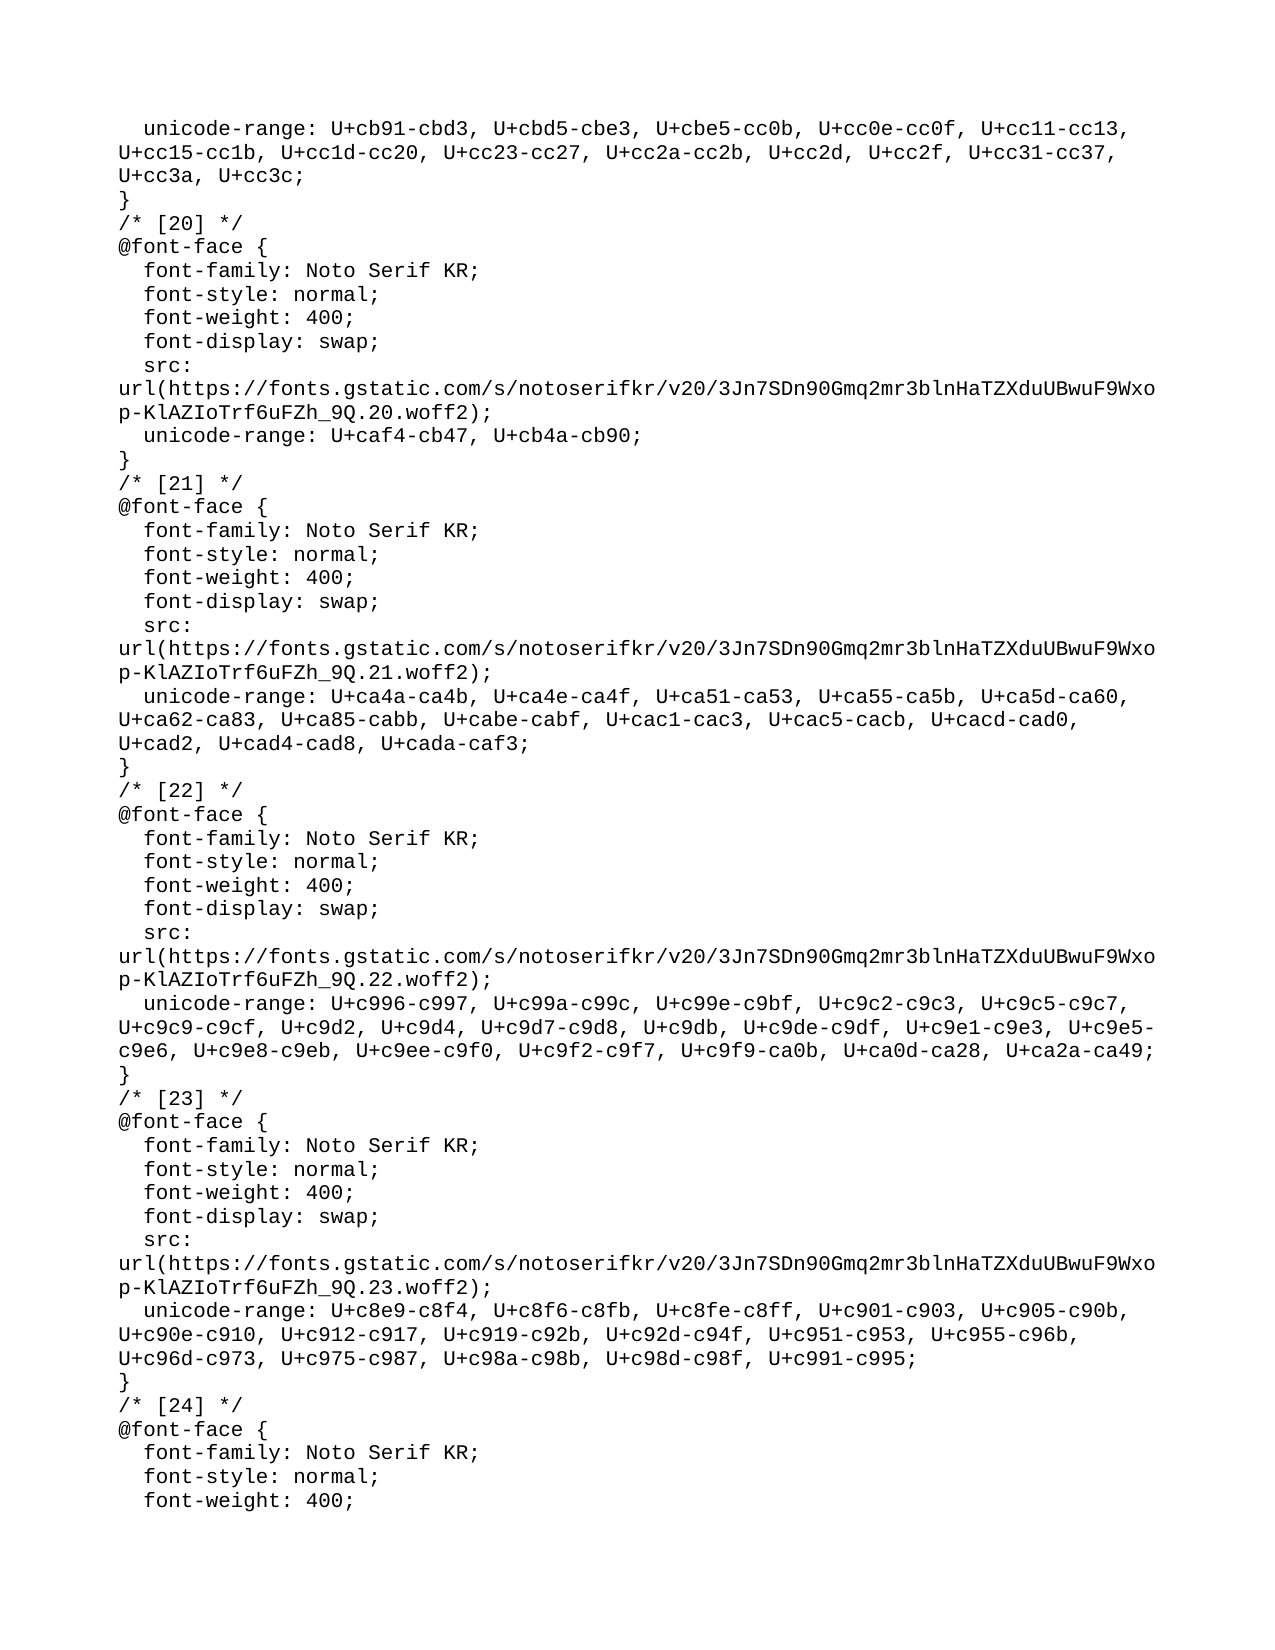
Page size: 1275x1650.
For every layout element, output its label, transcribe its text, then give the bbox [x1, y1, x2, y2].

text src: url(https://fonts.gstatic.com/s/notoserifkr/v20/3Jn7SDn90Gmq2mr3blnHaTZXduUBwuF9Wxop-KlAZIoTrf6uFZh_9Q.23.woff2); [118, 1229, 1157, 1300]
text @font-face { [118, 804, 1157, 827]
text unicode-range: U+c996-c997, U+c99a-c99c, U+c99e-c9bf, U+c9c2-c9c3, U+c9c5-c9c7, U+c9c9-c9cf, U+c9d2, U+c9d4, U+c9d7-c9d8, U+c9db, U+c9de-c9df, U+c9e1-c9e3, U+c9e5-c9e6, U+c9e8-c9eb, U+c9ee-c9f0, U+c9f2-c9f7, U+c9f9-ca0b, U+ca0d-ca28, U+ca2a-ca49; [118, 993, 1157, 1064]
text font-weight: 400; [118, 307, 1157, 331]
text font-display: swap; [118, 1206, 1157, 1229]
text src: url(https://fonts.gstatic.com/s/notoserifkr/v20/3Jn7SDn90Gmq2mr3blnHaTZXduUBwuF9Wxop-KlAZIoTrf6uFZh_9Q.20.woff2); [118, 354, 1157, 426]
text } [118, 1064, 1157, 1088]
text font-family: Noto Serif KR; [118, 1135, 1157, 1158]
text font-display: swap; [118, 898, 1157, 922]
text } [118, 449, 1157, 473]
text /* [24] */ [118, 1395, 1157, 1419]
text font-family: Noto Serif KR; [118, 260, 1157, 284]
text src: url(https://fonts.gstatic.com/s/notoserifkr/v20/3Jn7SDn90Gmq2mr3blnHaTZXduUBwuF9Wxop-KlAZIoTrf6uFZh_9Q.21.woff2); [118, 615, 1157, 686]
text font-family: Noto Serif KR; [118, 520, 1157, 544]
text font-style: normal; [118, 284, 1157, 307]
text font-weight: 400; [118, 1182, 1157, 1206]
text } [118, 757, 1157, 780]
text unicode-range: U+c8e9-c8f4, U+c8f6-c8fb, U+c8fe-c8ff, U+c901-c903, U+c905-c90b, U+c90e-c910, U+c912-c917, U+c919-c92b, U+c92d-c94f, U+c951-c953, U+c955-c96b, U+c96d-c973, U+c975-c987, U+c98a-c98b, U+c98d-c98f, U+c991-c995; [118, 1300, 1157, 1371]
text font-display: swap; [118, 591, 1157, 615]
text font-style: normal; [118, 544, 1157, 567]
text @font-face { [118, 496, 1157, 520]
text unicode-range: U+ca4a-ca4b, U+ca4e-ca4f, U+ca51-ca53, U+ca55-ca5b, U+ca5d-ca60, U+ca62-ca83, U+ca85-cabb, U+cabe-cabf, U+cac1-cac3, U+cac5-cacb, U+cacd-cad0, U+cad2, U+cad4-cad8, U+cada-caf3; [118, 686, 1157, 757]
text /* [23] */ [118, 1088, 1157, 1111]
text /* [20] */ [118, 213, 1157, 236]
text @font-face { [118, 1419, 1157, 1442]
text unicode-range: U+cb91-cbd3, U+cbd5-cbe3, U+cbe5-cc0b, U+cc0e-cc0f, U+cc11-cc13, U+cc15-cc1b, U+cc1d-cc20, U+cc23-cc27, U+cc2a-cc2b, U+cc2d, U+cc2f, U+cc31-cc37, U+cc3a, U+cc3c; [118, 118, 1157, 189]
text font-style: normal; [118, 1158, 1157, 1182]
text font-display: swap; [118, 331, 1157, 354]
text font-style: normal; [118, 1466, 1157, 1489]
text @font-face { [118, 1111, 1157, 1135]
text unicode-range: U+caf4-cb47, U+cb4a-cb90; [118, 426, 1157, 449]
text /* [21] */ [118, 473, 1157, 496]
text font-weight: 400; [118, 567, 1157, 591]
text font-family: Noto Serif KR; [118, 1442, 1157, 1466]
text font-weight: 400; [118, 875, 1157, 898]
text } [118, 189, 1157, 213]
text /* [22] */ [118, 780, 1157, 804]
text font-weight: 400; [118, 1489, 1157, 1513]
text font-style: normal; [118, 851, 1157, 875]
text font-family: Noto Serif KR; [118, 827, 1157, 851]
text src: url(https://fonts.gstatic.com/s/notoserifkr/v20/3Jn7SDn90Gmq2mr3blnHaTZXduUBwuF9Wxop-KlAZIoTrf6uFZh_9Q.22.woff2); [118, 922, 1157, 993]
text @font-face { [118, 236, 1157, 260]
text } [118, 1371, 1157, 1395]
